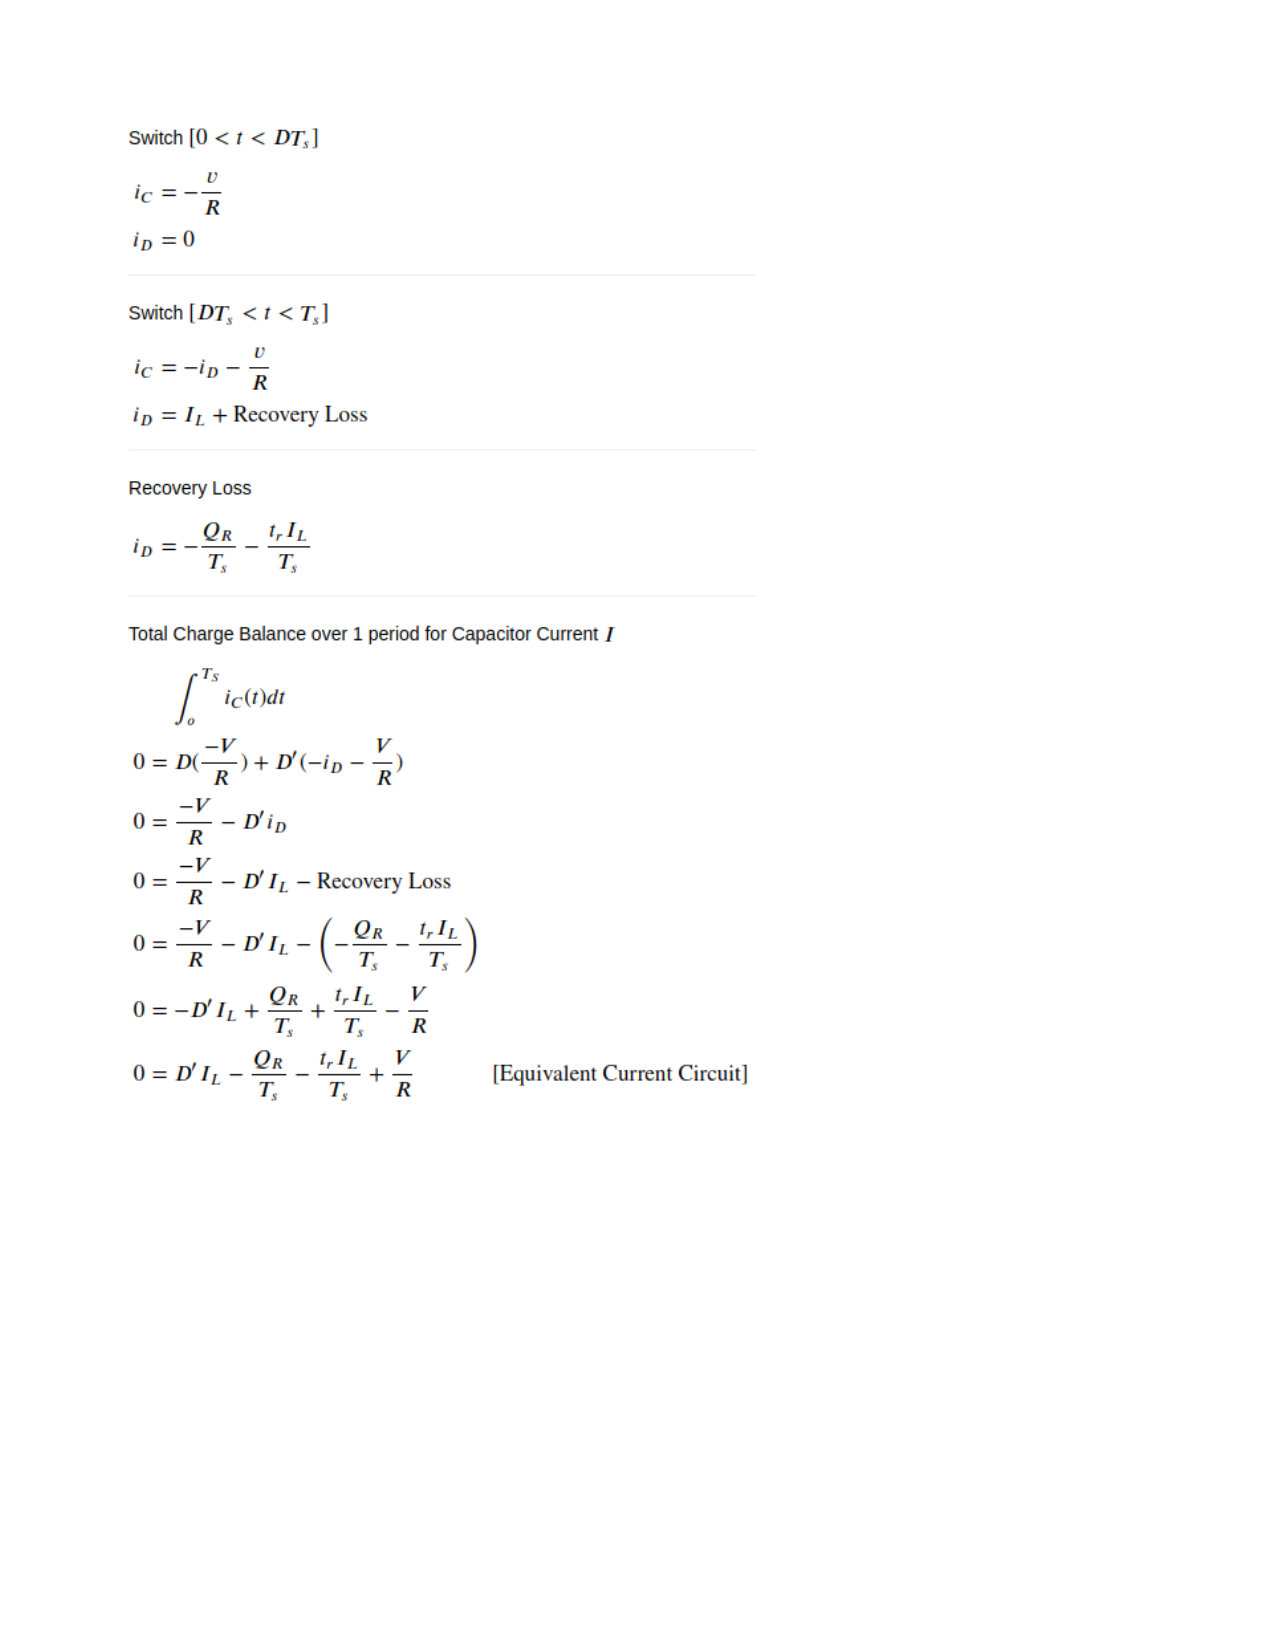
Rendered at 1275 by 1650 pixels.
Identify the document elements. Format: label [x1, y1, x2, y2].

picture [118, 118, 756, 1110]
